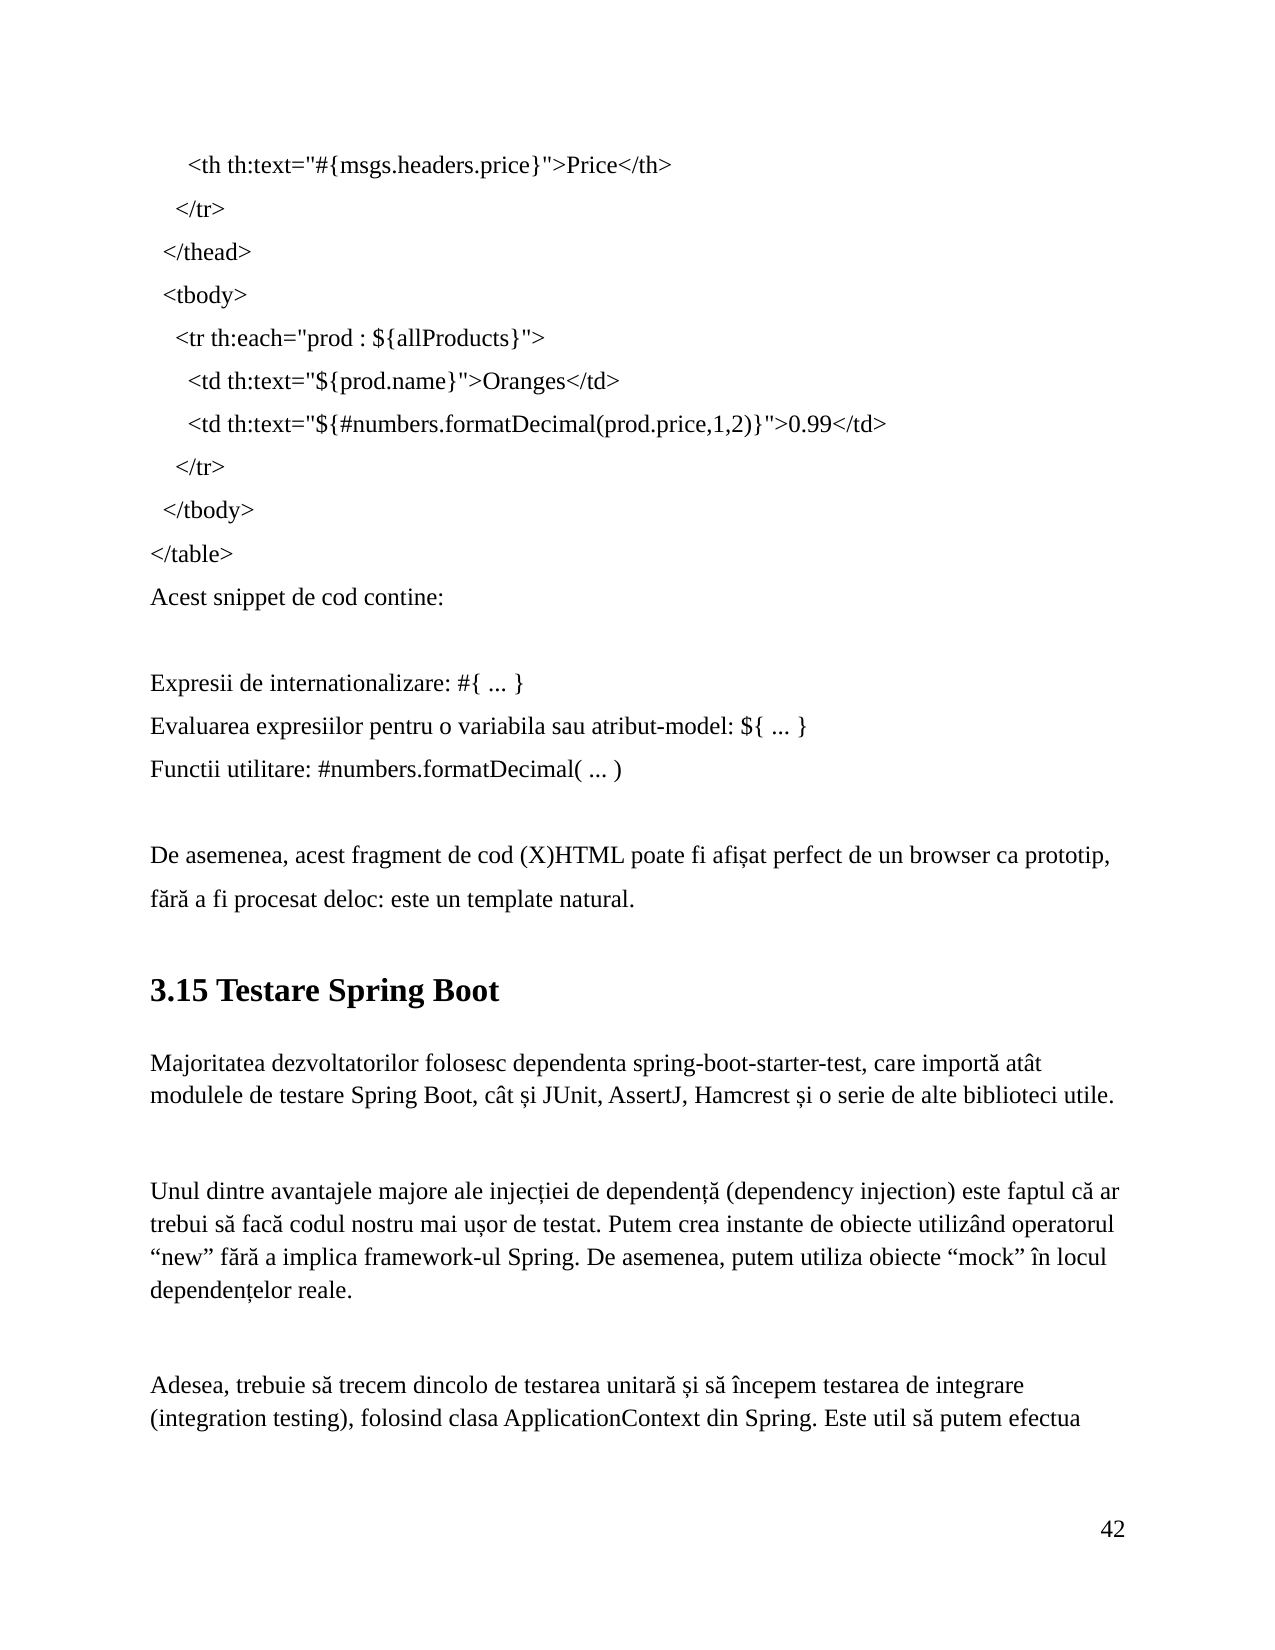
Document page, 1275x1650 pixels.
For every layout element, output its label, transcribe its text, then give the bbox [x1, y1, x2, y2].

text <td th:text="${prod.name}">Oranges</td> [150, 366, 1125, 395]
text Adesea, trebuie să trecem dincolo de testarea unitară și să începem testarea de integrare (integration testing), folosind clasa ApplicationContext din Spring. Este util să putem efectua [150, 1370, 1125, 1432]
text <td th:text="${#numbers.formatDecimal(prod.price,1,2)}">0.99</td> [150, 409, 1125, 438]
text <tr th:each="prod : ${allProducts}"> [150, 323, 1125, 352]
text <tbody> [150, 280, 1125, 309]
text Majoritatea dezvoltatorilor folosesc dependenta spring-boot-starter-test, care importă atât modulele de testare Spring Boot, cât și JUnit, AssertJ, Hamcrest și o serie de alte biblioteci utile. [150, 1048, 1125, 1109]
text Acest snippet de cod contine: [150, 582, 1125, 611]
text Functii utilitare: #numbers.formatDecimal( ... ) [150, 754, 1125, 783]
text De asemenea, acest fragment de cod (X)HTML poate fi afișat perfect de un browser ca prototip, fără a fi procesat deloc: este un template natural. [150, 841, 1125, 912]
text </table> [150, 539, 1125, 567]
text </tr> [150, 194, 1125, 222]
subtitle 3.15 Testare Spring Boot [150, 970, 1125, 1008]
text </tr> [150, 452, 1125, 481]
text Unul dintre avantajele majore ale injecției de dependență (dependency injection) este faptul că ar trebui să facă codul nostru mai ușor de testat. Putem crea instante de obiecte utilizând operatorul “new” fără a implica framework-ul Spring. De asemenea, putem utiliza obiecte “mock” în locul dependențelor reale. [150, 1176, 1125, 1304]
text </tbody> [150, 496, 1125, 524]
text </thead> [150, 237, 1125, 266]
text <th th:text="#{msgs.headers.price}">Price</th> [150, 151, 1125, 179]
text Evaluarea expresiilor pentru o variabila sau atribut-model: ${ ... } [150, 711, 1125, 740]
text Expresii de internationalizare: #{ ... } [150, 668, 1125, 697]
